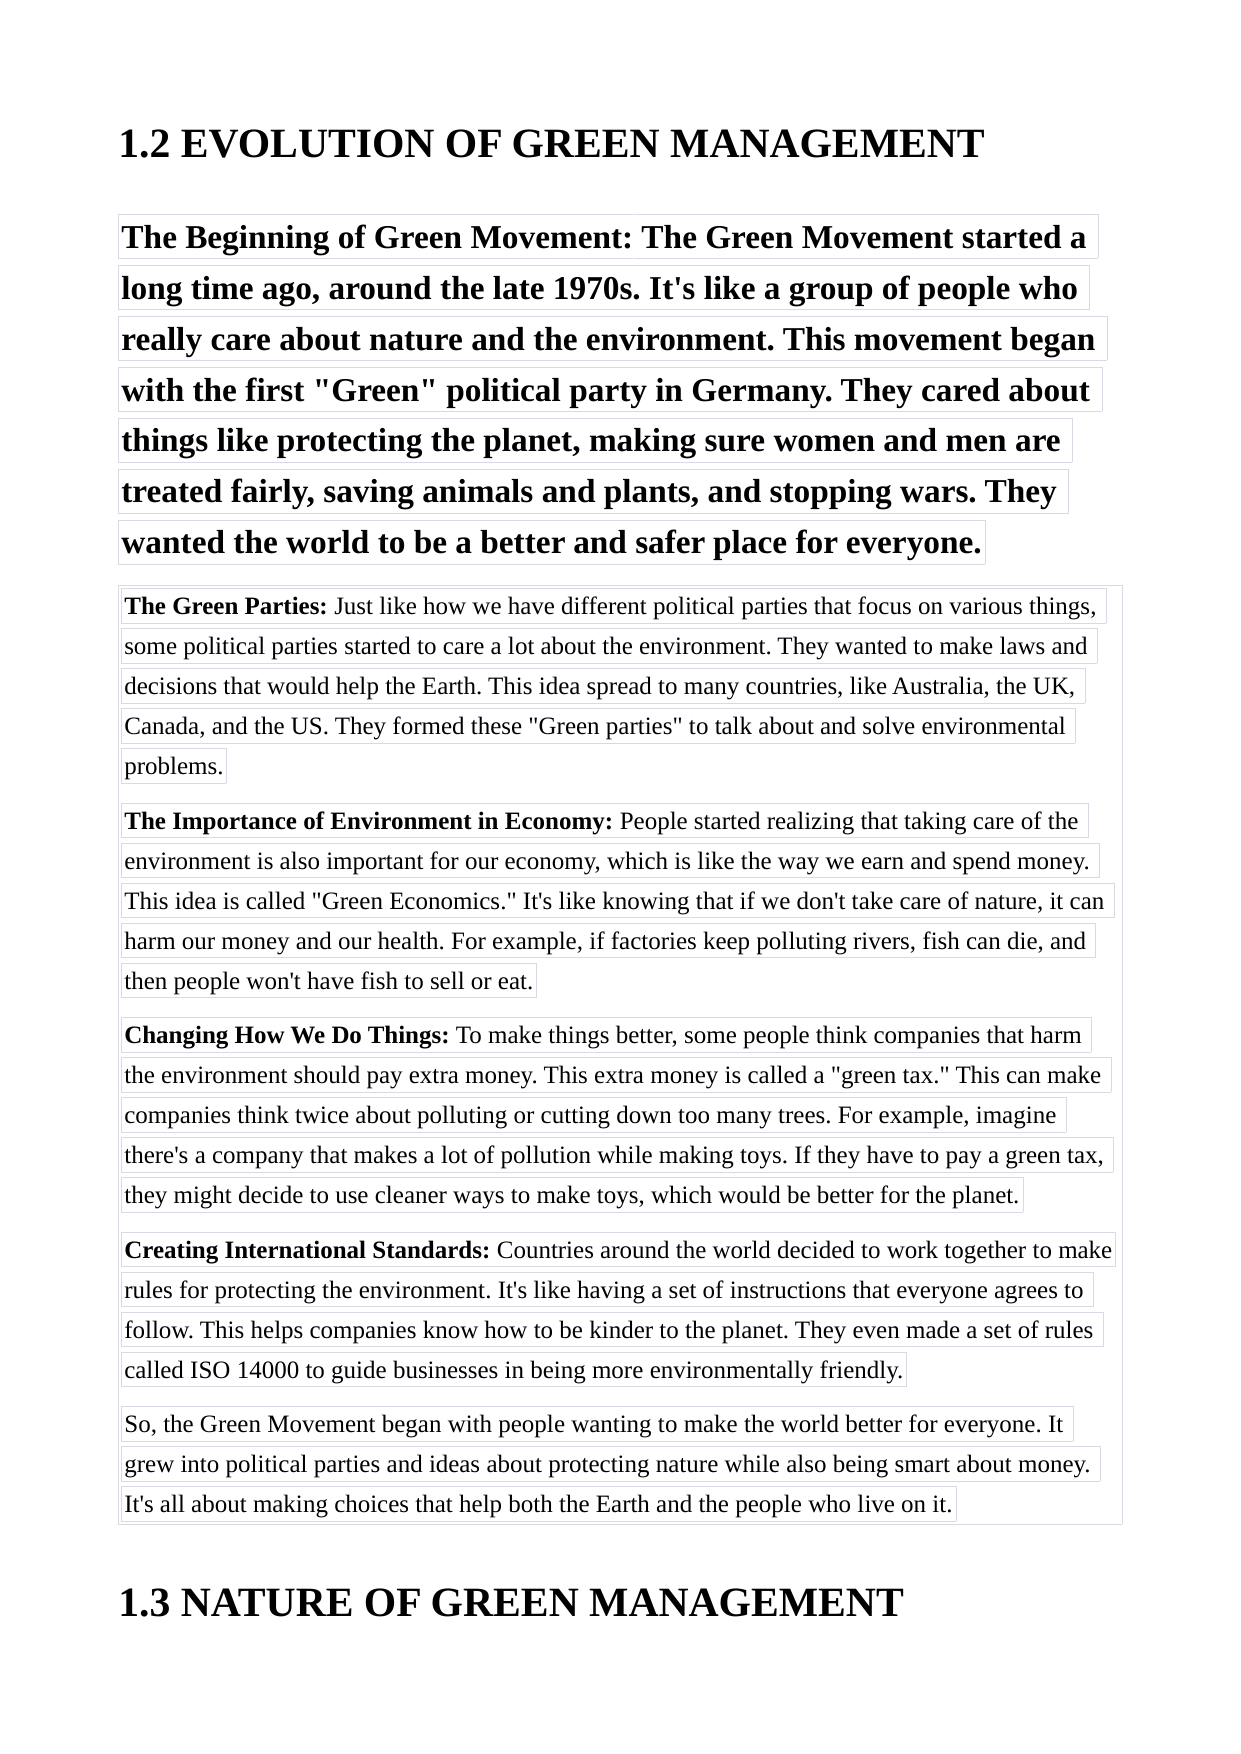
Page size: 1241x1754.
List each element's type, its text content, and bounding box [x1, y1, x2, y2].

text 1.3 NATURE OF GREEN MANAGEMENT [118, 1577, 1122, 1625]
text The Importance of Environment in Economy: People started realizing that taking care of the environment is also important for our economy, which is like the way we earn and spend money. This idea is called "Green Economics." It's like knowing that if we don't take care of nature, it can harm our money and our health. For example, if factories keep polluting rivers, fish can die, and then people won't have fish to sell or eat. [119, 800, 1122, 997]
text The Green Parties: Just like how we have different political parties that focus on various things, some political parties started to care a lot about the environment. They wanted to make laws and decisions that would help the Earth. This idea spread to many countries, like Australia, the UK, Canada, and the US. They formed these "Green parties" to talk about and solve environmental problems. [119, 586, 1122, 783]
text 1.2 EVOLUTION OF GREEN MANAGEMENT [118, 118, 1122, 166]
text So, the Green Movement began with people wanting to make the world better for everyone. It grew into political parties and ideas about protecting nature while also being smart about money. It's all about making choices that help both the Earth and the people who live on it. [119, 1403, 1122, 1524]
text Changing How We Do Things: To make things better, some people think companies that harm the environment should pay extra money. This extra money is called a "green tax." This can make companies think twice about polluting or cutting down too many trees. For example, imagine there's a company that makes a lot of pollution while making toys. If they have to pay a green tax, they might decide to use cleaner ways to make toys, which would be better for the planet. [119, 1014, 1122, 1212]
text The Beginning of Green Movement: The Green Movement started a long time ago, around the late 1970s. It's like a group of people who really care about nature and the environment. This movement began with the first "Green" political party in Germany. They cared about things like protecting the planet, making sure women and men are treated fairly, saving animals and plants, and stopping wars. They wanted the world to be a better and safer place for everyone. [118, 214, 1122, 564]
text Creating International Standards: Countries around the world decided to work together to make rules for protecting the environment. It's like having a set of instructions that everyone agrees to follow. This helps companies know how to be kinder to the planet. They even made a set of rules called ISO 14000 to guide businesses in being more environmentally friendly. [119, 1229, 1122, 1387]
